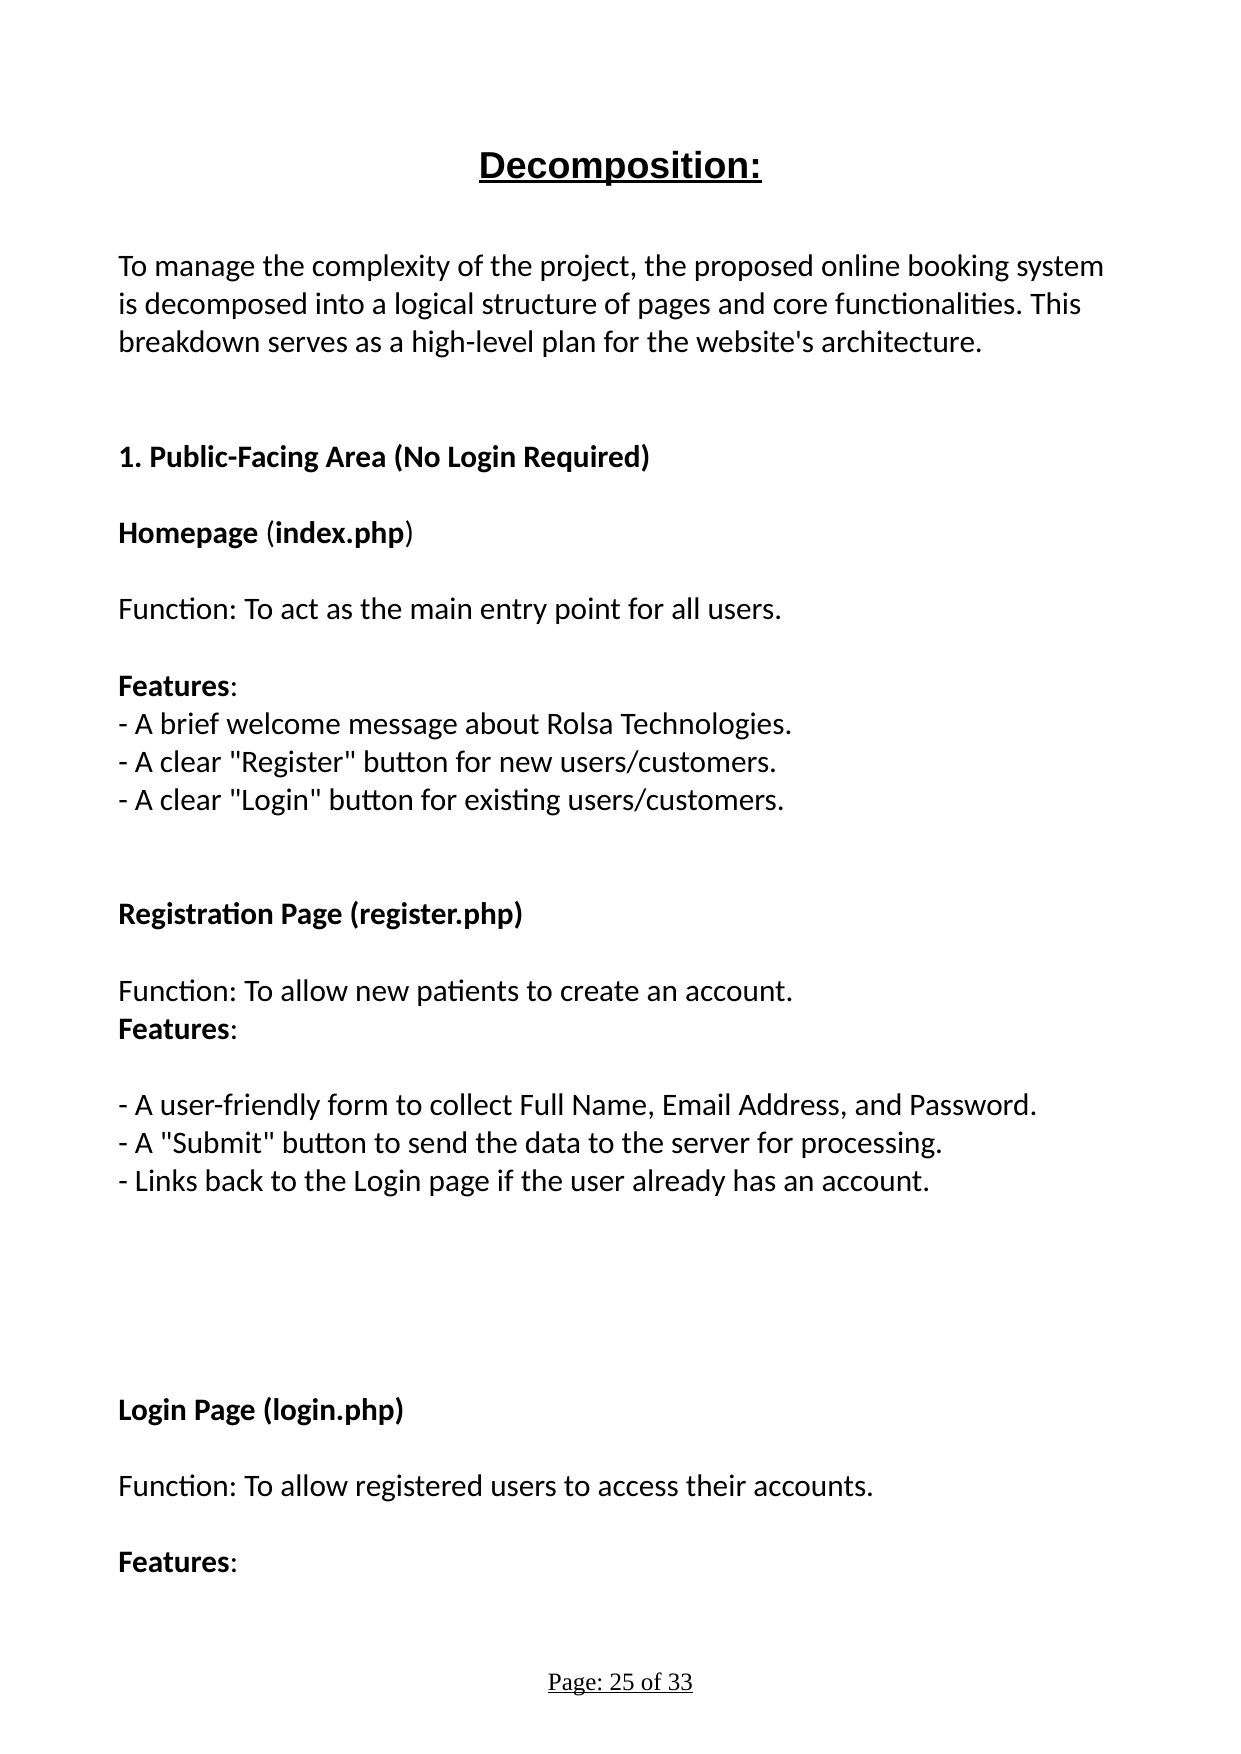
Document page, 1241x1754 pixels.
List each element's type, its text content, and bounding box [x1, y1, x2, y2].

text Login Page (login.php) [118, 1390, 1122, 1428]
text - A clear "Register" button for new users/customers. [118, 742, 1122, 780]
text Features: [118, 1009, 1122, 1047]
text Homepage (index.php) [118, 513, 1122, 551]
text - A clear "Login" button for existing users/customers. [118, 780, 1122, 818]
text Function: To allow new patients to create an account. [118, 971, 1122, 1009]
subtitle Decomposition: [118, 143, 1122, 186]
text Features: [118, 1543, 1122, 1581]
text Registration Page (register.php) [118, 894, 1122, 933]
text Function: To act as the main entry point for all users. [118, 589, 1122, 628]
text - Links back to the Login page if the user already has an account. [118, 1161, 1122, 1199]
text Features: [118, 666, 1122, 704]
text - A brief welcome message about Rolsa Technologies. [118, 704, 1122, 742]
text To manage the complexity of the project, the proposed online booking system is decomposed into a logical structure of pages and core functionalities. This breakdown serves as a high-level plan for the website's architecture. [118, 246, 1122, 361]
text - A user-friendly form to collect Full Name, Email Address, and Password. [118, 1085, 1122, 1123]
text 1. Public-Facing Area (No Login Required) [118, 437, 1122, 475]
text Function: To allow registered users to access their accounts. [118, 1466, 1122, 1504]
text - A "Submit" button to send the data to the server for processing. [118, 1123, 1122, 1161]
